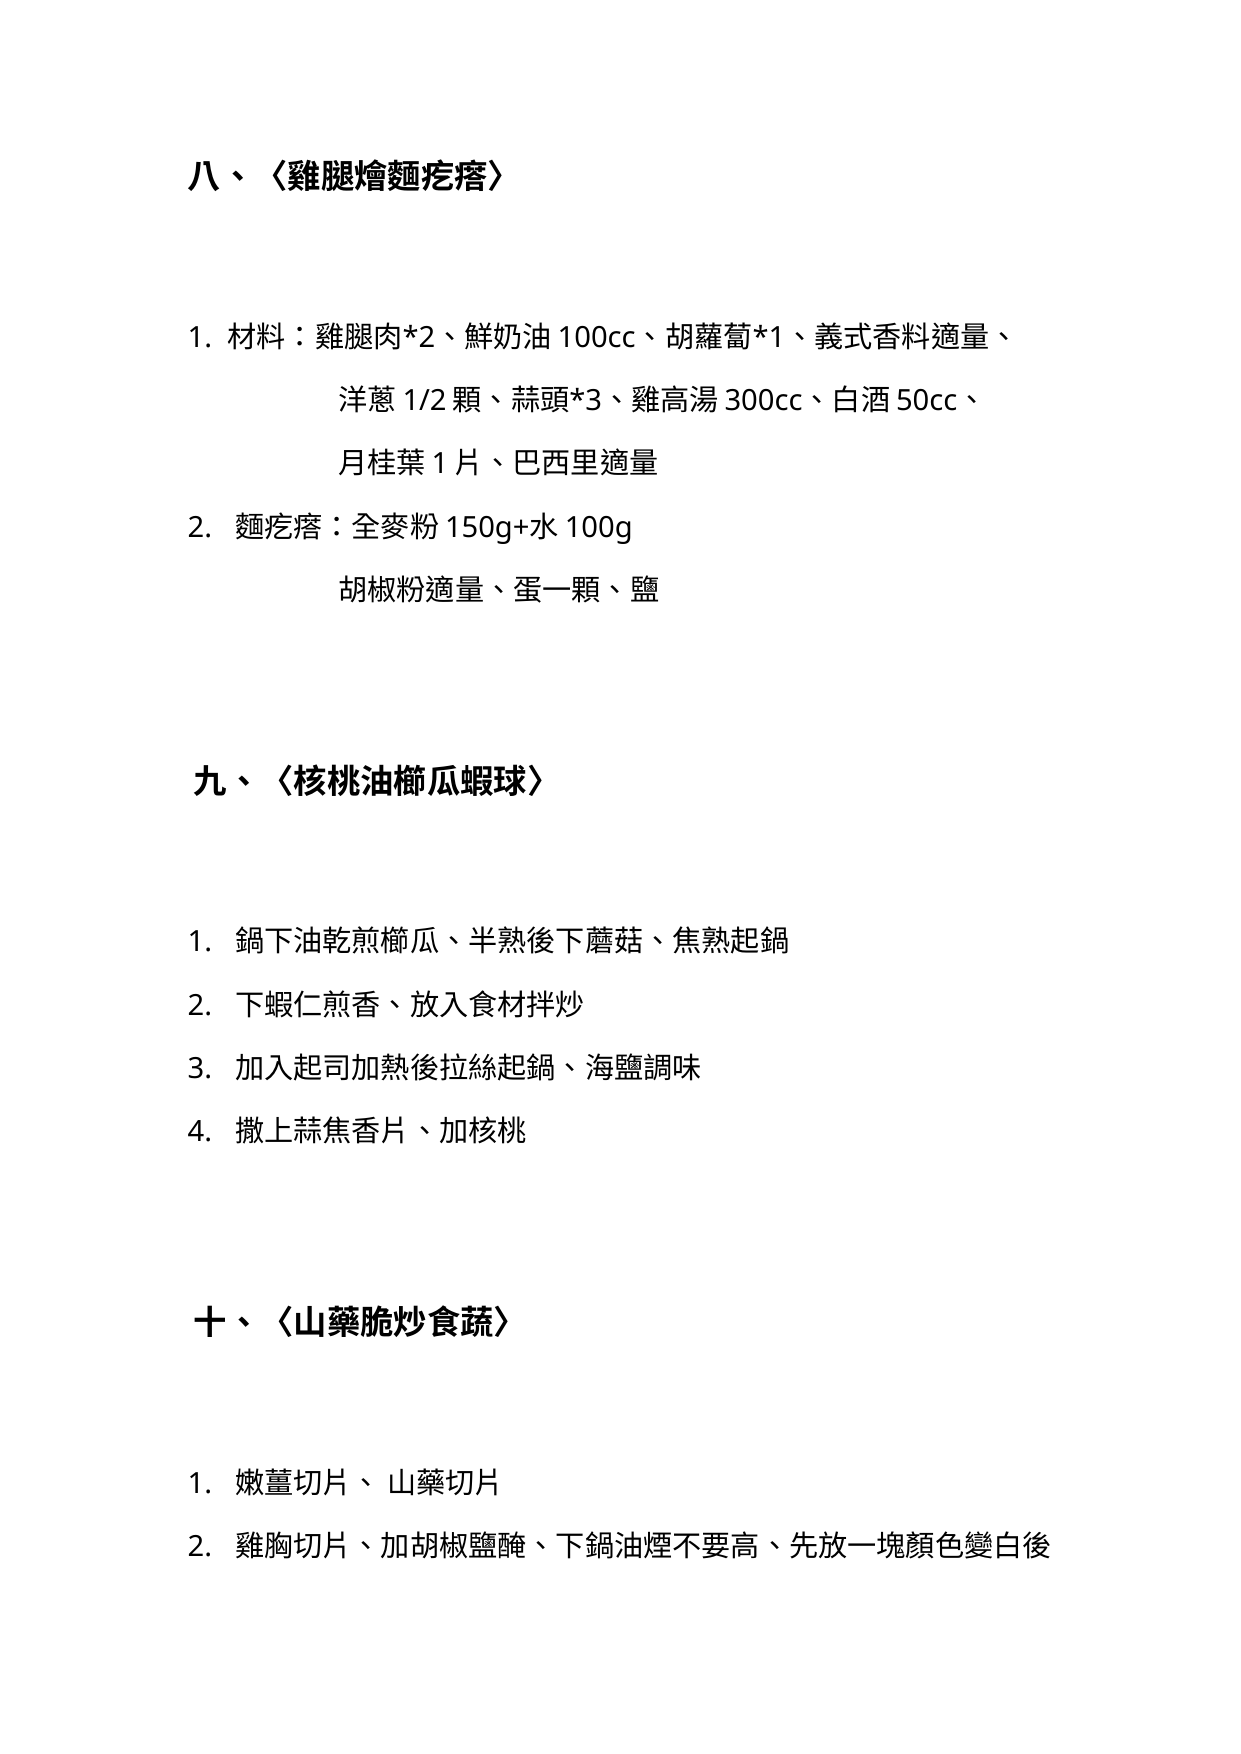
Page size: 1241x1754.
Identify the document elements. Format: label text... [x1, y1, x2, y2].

text 2. 下蝦仁煎香、放入食材拌炒 [187, 981, 1053, 1024]
text 胡椒粉適量、蛋一顆、鹽 [187, 567, 1053, 609]
text 2. 麵疙瘩：全麥粉150g+水100g [187, 503, 1053, 546]
subtitle 八、〈雞腿燴麵疙瘩〉 [187, 150, 1053, 198]
text 月桂葉1片、巴西里適量 [187, 440, 1053, 482]
text 洋蔥1/2顆、蒜頭*3、雞高湯300cc、白酒50cc、 [187, 377, 1053, 419]
text 1. 嫩薑切片、 山藥切片 [187, 1459, 1053, 1502]
text 2. 雞胸切片、加胡椒鹽醃、下鍋油煙不要高、先放一塊顏色變白後 [187, 1523, 1053, 1565]
subtitle 九、〈核桃油櫛瓜蝦球〉 [193, 754, 1053, 803]
text 3. 加入起司加熱後拉絲起鍋、海鹽調味 [187, 1045, 1053, 1087]
text 4. 撒上蒜焦香片、加核桃 [187, 1108, 1053, 1150]
text 1. 鍋下油乾煎櫛瓜、半熟後下蘑菇、焦熟起鍋 [187, 918, 1053, 960]
text 1. 材料：雞腿肉*2、鮮奶油100cc、胡蘿蔔*1、義式香料適量、 [187, 313, 1053, 356]
subtitle 十、〈山藥脆炒食蔬〉 [193, 1296, 1053, 1344]
